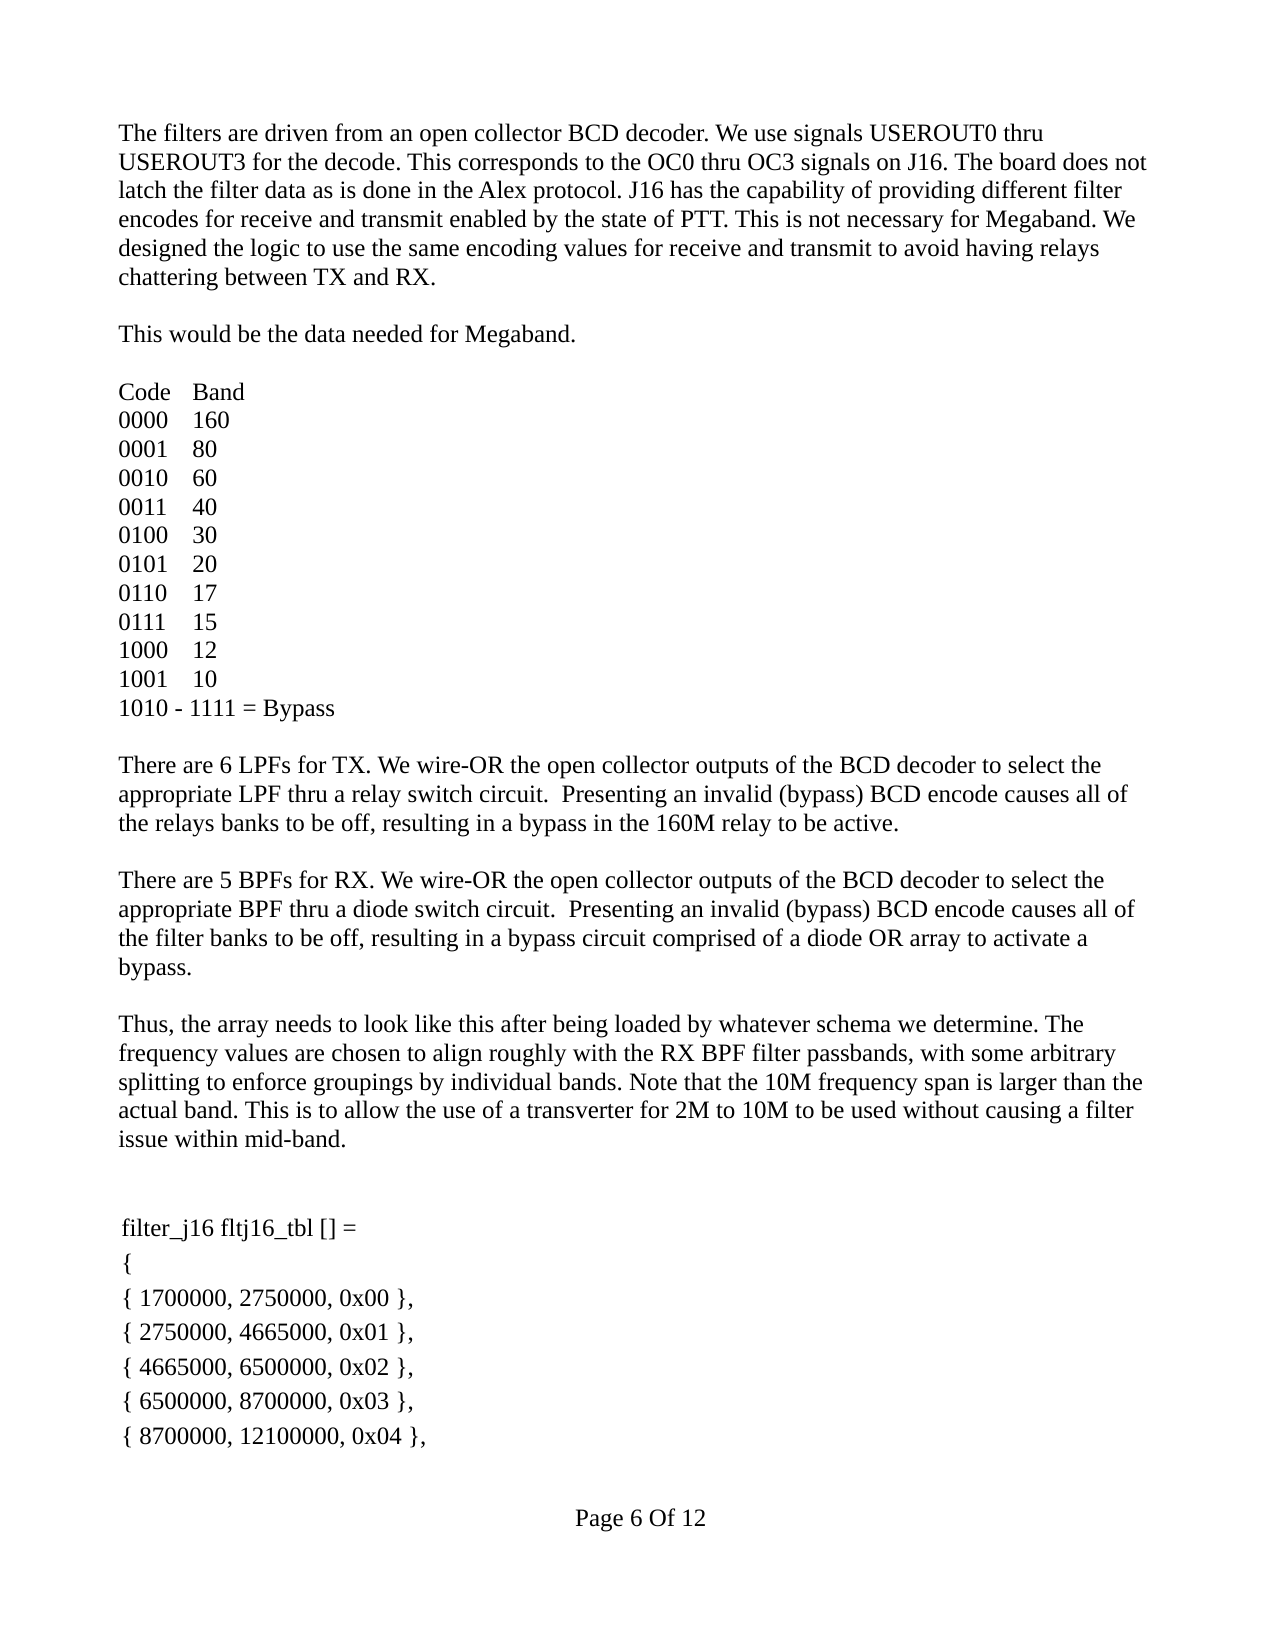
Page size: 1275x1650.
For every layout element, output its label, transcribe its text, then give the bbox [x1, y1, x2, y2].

table_cell { 8700000, 12100000, 0x04 }, [118, 1418, 638, 1453]
table_header filter_j16 fltj16_tbl [] = [118, 1211, 638, 1245]
text Thus, the array needs to look like this after being loaded by whatever schema we determine. The frequency values are chosen to align roughly with the RX BPF filter passbands, with some arbitrary splitting to enforce groupings by individual bands. Note that the 10M frequency span is larger than the actual band. This is to allow the use of a transverter for 2M to 10M to be used without causing a filter issue within mid-band. [118, 1009, 1157, 1153]
text There are 5 BPFs for RX. We wire-OR the open collector outputs of the BCD decoder to select the appropriate BPF thru a diode switch circuit. Presenting an invalid (bypass) BCD encode causes all of the filter banks to be off, resulting in a bypass circuit comprised of a diode OR array to activate a bypass. [118, 866, 1157, 981]
table_cell { 1700000, 2750000, 0x00 }, [118, 1280, 638, 1314]
text The filters are driven from an open collector BCD decoder. We use signals USEROUT0 thru USEROUT3 for the decode. This corresponds to the OC0 thru OC3 signals on J16. The board does not latch the filter data as is done in the Alex protocol. J16 has the capability of providing different filter encodes for receive and transmit enabled by the state of PTT. This is not necessary for Megaband. We designed the logic to use the same encoding values for receive and transmit to avoid having relays chattering between TX and RX. [118, 118, 1157, 291]
table_cell { 2750000, 4665000, 0x01 }, [118, 1314, 638, 1349]
text 1010 - 1111 = Bypass [118, 693, 1157, 722]
text Code Band 0000 160 0001 80 0010 60 0011 40 0100 30 0101 20 0110 17 0111 15 1000 12 1001 10 [118, 377, 1157, 693]
text This would be the data needed for Megaband. [118, 319, 1157, 348]
table_cell { 6500000, 8700000, 0x03 }, [118, 1384, 638, 1418]
text There are 6 LPFs for TX. We wire-OR the open collector outputs of the BCD decoder to select the appropriate LPF thru a relay switch circuit. Presenting an invalid (bypass) BCD encode causes all of the relays banks to be off, resulting in a bypass in the 160M relay to be active. [118, 751, 1157, 837]
table_cell { 4665000, 6500000, 0x02 }, [118, 1349, 638, 1383]
table_cell { [118, 1245, 638, 1280]
